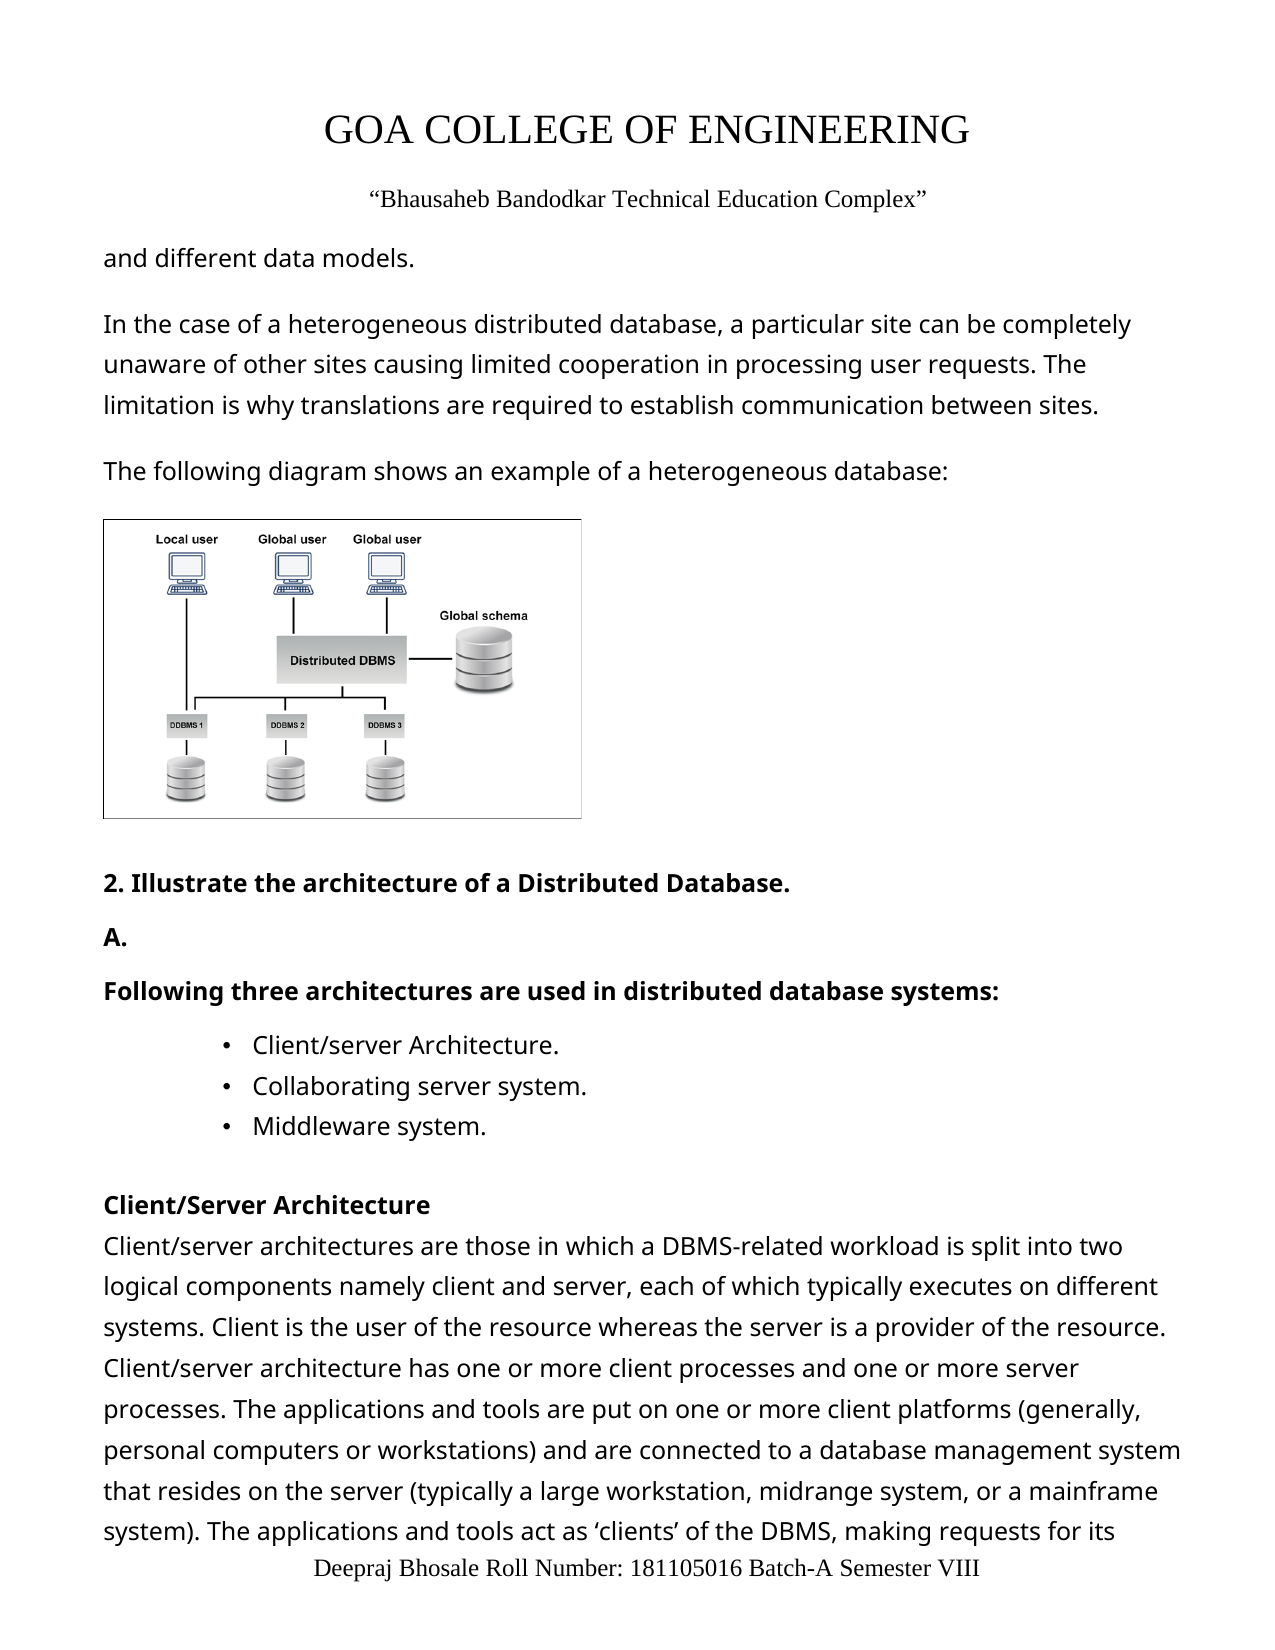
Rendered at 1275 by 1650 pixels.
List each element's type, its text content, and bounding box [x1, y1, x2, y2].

text and different data models. [103, 240, 1191, 274]
text In the case of a heterogeneous distributed database, a particular site can be completely unaware of other sites causing limited cooperation in processing user requests. The limitation is why translations are required to establish communication between sites. [103, 306, 1191, 422]
picture [103, 519, 582, 819]
text 2. Illustrate the architecture of a Distributed Database. [103, 866, 1191, 900]
list Middleware system. [222, 1109, 1191, 1143]
text Client/Server Architecture [103, 1187, 1191, 1221]
text The following diagram shows an example of a heterogeneous database: [103, 454, 1191, 488]
text A. [103, 920, 1191, 954]
text Following three architectures are used in distributed database systems: [103, 973, 1191, 1008]
list Client/server Architecture. [222, 1027, 1191, 1061]
text Client/server architectures are those in which a DBMS-related workload is split into two logical components namely client and server, each of which typically executes on different systems. Client is the user of the resource whereas the server is a provider of the resource. Client/server architecture has one or more client processes and one or more server processes. The applications and tools are put on one or more client platforms (generally, personal computers or workstations) and are connected to a database management system that resides on the server (typically a large workstation, midrange system, or a mainframe system). The applications and tools act as ‘clients’ of the DBMS, making requests for its [103, 1228, 1191, 1548]
list Collaborating server system. [222, 1068, 1191, 1102]
